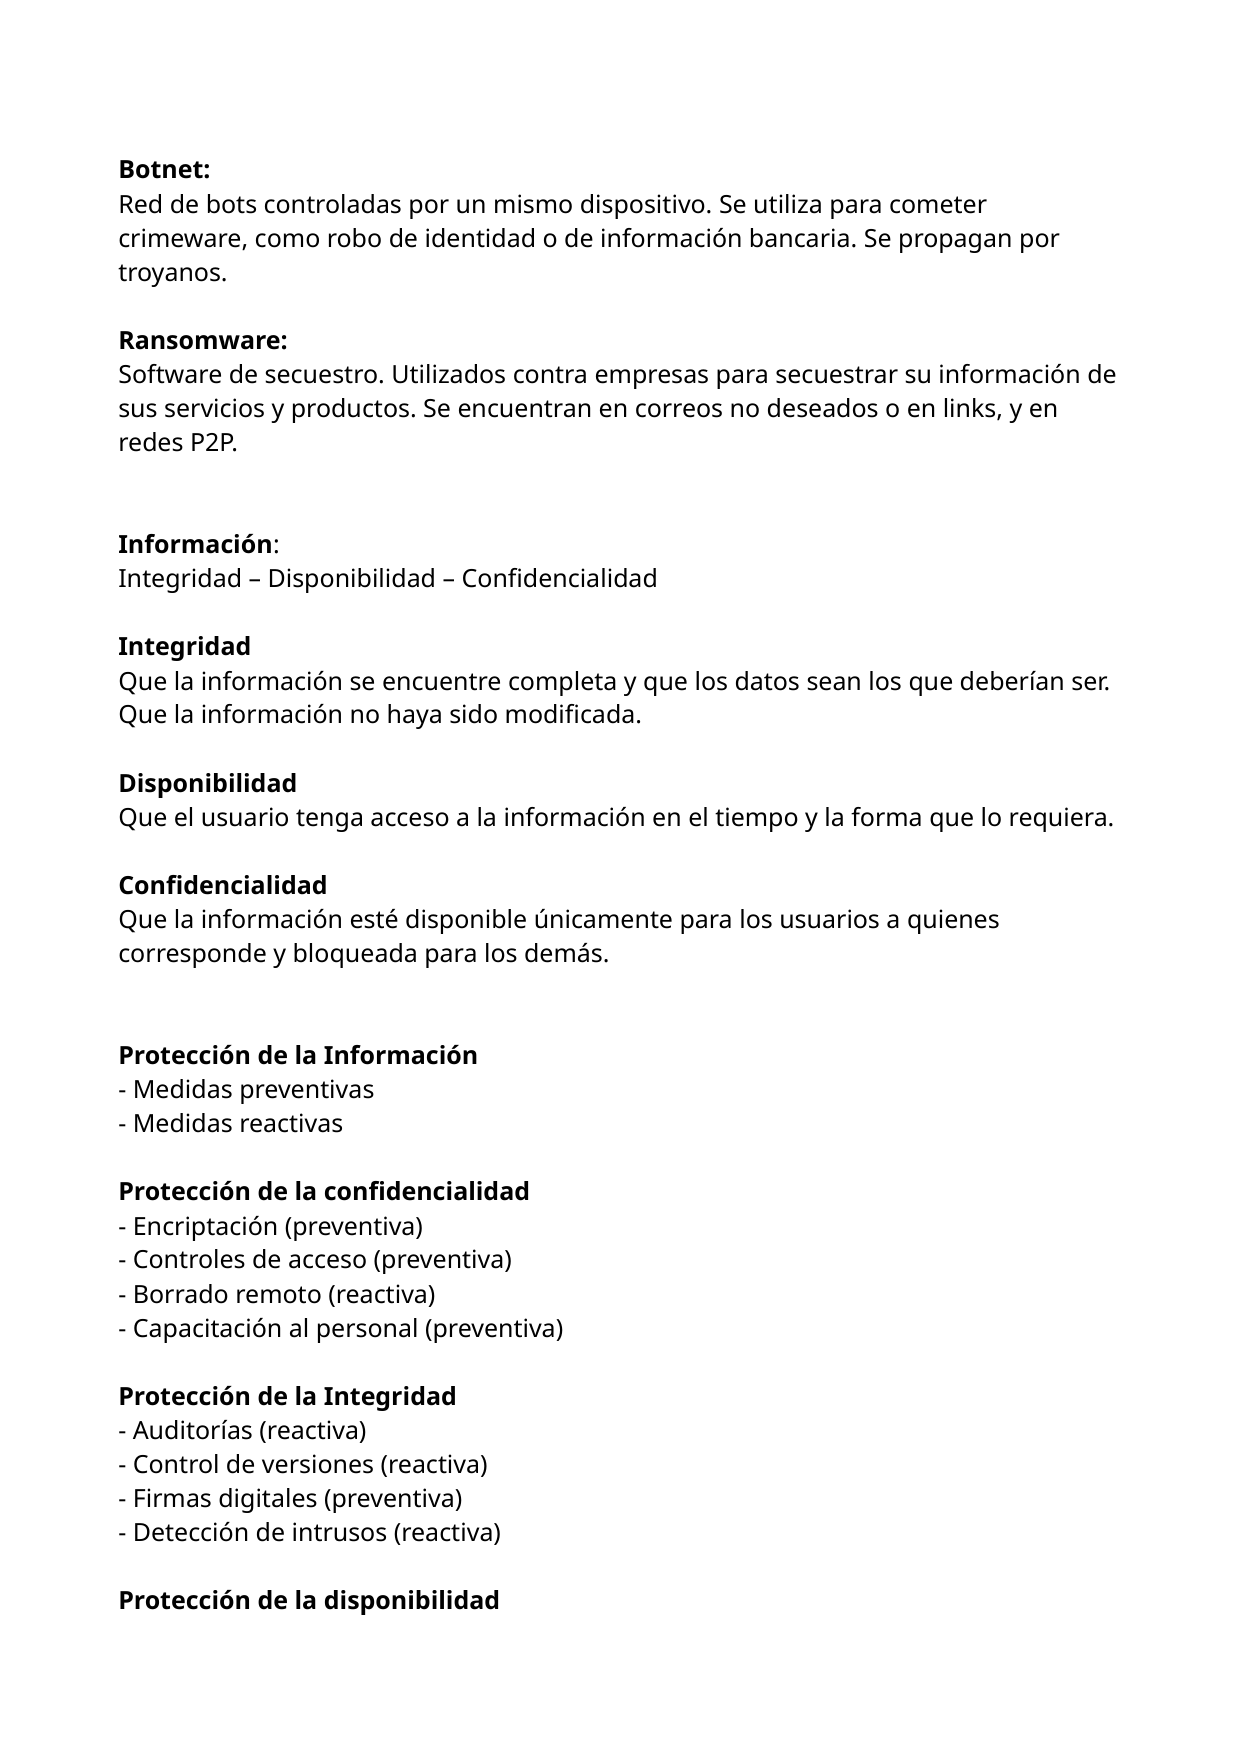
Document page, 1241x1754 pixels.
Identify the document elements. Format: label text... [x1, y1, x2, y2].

text Que el usuario tenga acceso a la información en el tiempo y la forma que lo requiera. [118, 799, 1122, 833]
text Integridad – Disponibilidad – Confidencialidad [118, 561, 1122, 595]
text Información: [118, 527, 1122, 561]
text Botnet: [118, 152, 1122, 186]
text - Medidas reactivas [118, 1106, 1122, 1140]
text - Borrado remoto (reactiva) [118, 1276, 1122, 1310]
text - Controles de acceso (preventiva) [118, 1242, 1122, 1276]
text Integridad [118, 629, 1122, 663]
text Que la información se encuentre completa y que los datos sean los que deberían ser. Que la información no haya sido modificada. [118, 663, 1122, 731]
text Ransomware: [118, 322, 1122, 357]
text Software de secuestro. Utilizados contra empresas para secuestrar su información de sus servicios y productos. Se encuentran en correos no deseados o en links, y en redes P2P. [118, 357, 1122, 459]
text - Detección de intrusos (reactiva) [118, 1515, 1122, 1549]
text - Auditorías (reactiva) [118, 1412, 1122, 1447]
text - Firmas digitales (preventiva) [118, 1481, 1122, 1515]
text Confidencialidad [118, 867, 1122, 902]
text - Medidas preventivas [118, 1072, 1122, 1106]
text - Capacitación al personal (preventiva) [118, 1310, 1122, 1344]
text Protección de la confidencialidad [118, 1174, 1122, 1208]
text - Encriptación (preventiva) [118, 1208, 1122, 1242]
text Que la información esté disponible únicamente para los usuarios a quienes corresponde y bloqueada para los demás. [118, 902, 1122, 970]
text Disponibilidad [118, 765, 1122, 799]
text Protección de la Información [118, 1038, 1122, 1072]
text Protección de la disponibilidad [118, 1583, 1122, 1617]
text - Control de versiones (reactiva) [118, 1447, 1122, 1481]
text Protección de la Integridad [118, 1378, 1122, 1412]
text Red de bots controladas por un mismo dispositivo. Se utiliza para cometer crimeware, como robo de identidad o de información bancaria. Se propagan por troyanos. [118, 186, 1122, 288]
